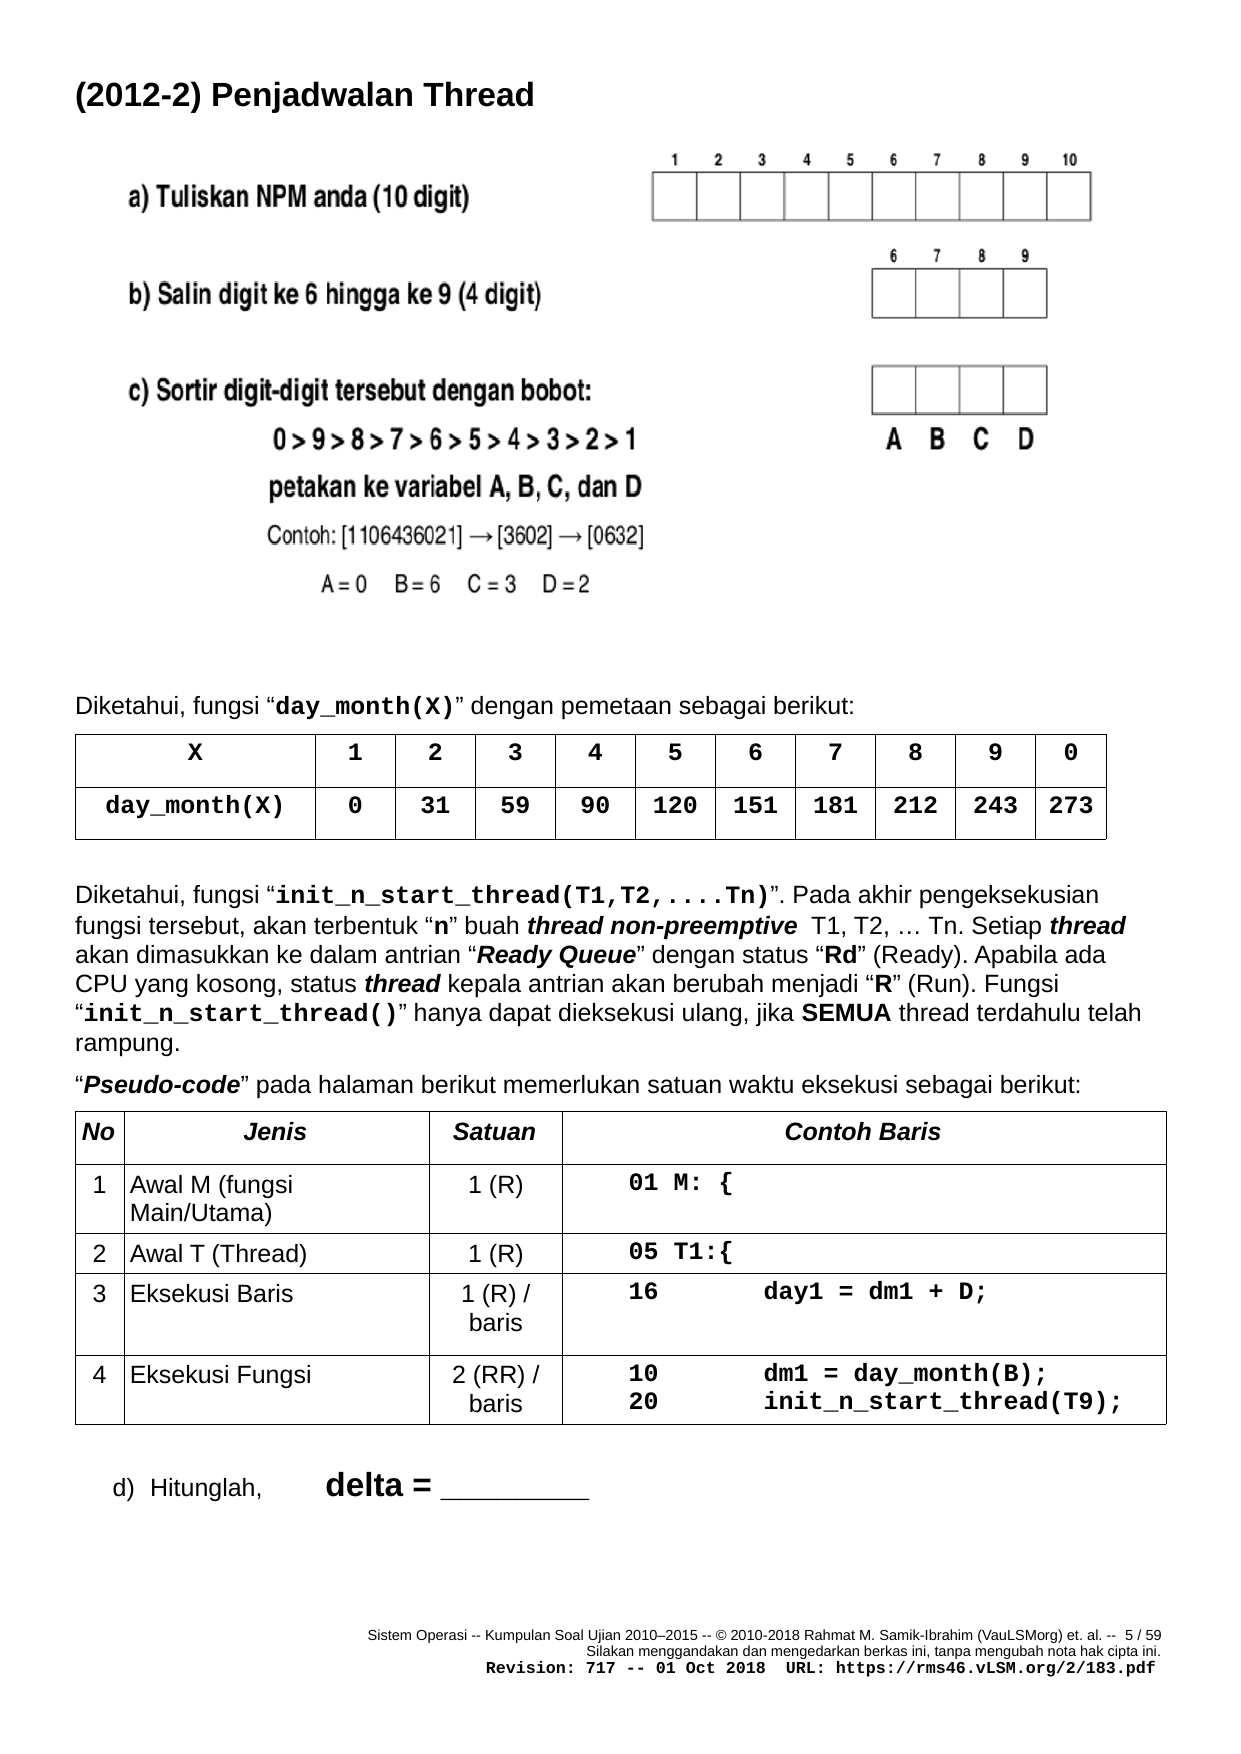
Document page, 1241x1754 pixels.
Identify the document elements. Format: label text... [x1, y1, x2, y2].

table_cell 31 [396, 788, 475, 839]
table_cell 05 T1:{ [563, 1234, 1166, 1273]
table_cell 4 [76, 1356, 124, 1424]
table_cell 151 [716, 788, 795, 839]
text Diketahui, fungsi “day_month(X)” dengan pemetaan sebagai berikut: [75, 691, 1166, 722]
table_cell 1 (R) / baris [430, 1274, 562, 1355]
table_cell Eksekusi Fungsi [125, 1356, 429, 1424]
table_cell 2 [76, 1234, 124, 1273]
table_header 1 [316, 735, 395, 787]
table_header 4 [556, 735, 635, 787]
table_cell 01 M: { [563, 1165, 1166, 1233]
table_header 5 [636, 735, 715, 787]
table_header 7 [796, 735, 875, 787]
table_cell 2 (RR) / baris [430, 1356, 562, 1424]
table_cell 10 dm1 = day_month(B); 20 init_n_start_thread(T9); [563, 1356, 1166, 1424]
list Hitunglah, delta = ________ [112, 1465, 1166, 1503]
table_cell Awal T (Thread) [125, 1234, 429, 1273]
subtitle (2012-2) Penjadwalan Thread [75, 75, 1166, 114]
table_header Contoh Baris [563, 1112, 1166, 1164]
table_cell 181 [796, 788, 875, 839]
table_cell 1 (R) [430, 1165, 562, 1233]
table_header 9 [956, 735, 1035, 787]
text Diketahui, fungsi “init_n_start_thread(T1,T2,....Tn)”. Pada akhir pengeksekusian fungsi tersebut, akan terbentuk “n” buah thread non-preemptive T1, T2, … Tn. Setiap thread akan dimasukkan ke dalam antrian “Ready Queue” dengan status “Rd” (Ready). Apabila ada CPU yang kosong, status thread kepala antrian akan berubah menjadi “R” (Run). Fungsi “init_n_start_thread()” hanya dapat dieksekusi ulang, jika SEMUA thread terdahulu telah rampung. [75, 880, 1166, 1057]
table_cell 3 [76, 1274, 124, 1355]
table_header 2 [396, 735, 475, 787]
table_header 6 [716, 735, 795, 787]
table_cell 59 [476, 788, 555, 839]
table_header X [76, 735, 315, 787]
table_cell 90 [556, 788, 635, 839]
table_cell 1 [76, 1165, 124, 1233]
table_cell 16 day1 = dm1 + D; [563, 1274, 1166, 1355]
table_cell 273 [1036, 788, 1106, 839]
table_cell 1 (R) [430, 1234, 562, 1273]
table_header 3 [476, 735, 555, 787]
table_cell Awal M (fungsi Main/Utama) [125, 1165, 429, 1233]
table_cell 120 [636, 788, 715, 839]
table_header Satuan [430, 1112, 562, 1164]
table_cell day_month(X) [76, 788, 315, 839]
table_cell 243 [956, 788, 1035, 839]
table_header 8 [876, 735, 955, 787]
table_header Jenis [125, 1112, 429, 1164]
table_header No [76, 1112, 124, 1164]
text “Pseudo-code” pada halaman berikut memerlukan satuan waktu eksekusi sebagai berikut: [75, 1070, 1166, 1098]
table_cell Eksekusi Baris [125, 1274, 429, 1355]
table_cell 0 [316, 788, 395, 839]
picture [96, 125, 1127, 650]
table_cell 212 [876, 788, 955, 839]
table_header 0 [1036, 735, 1106, 787]
